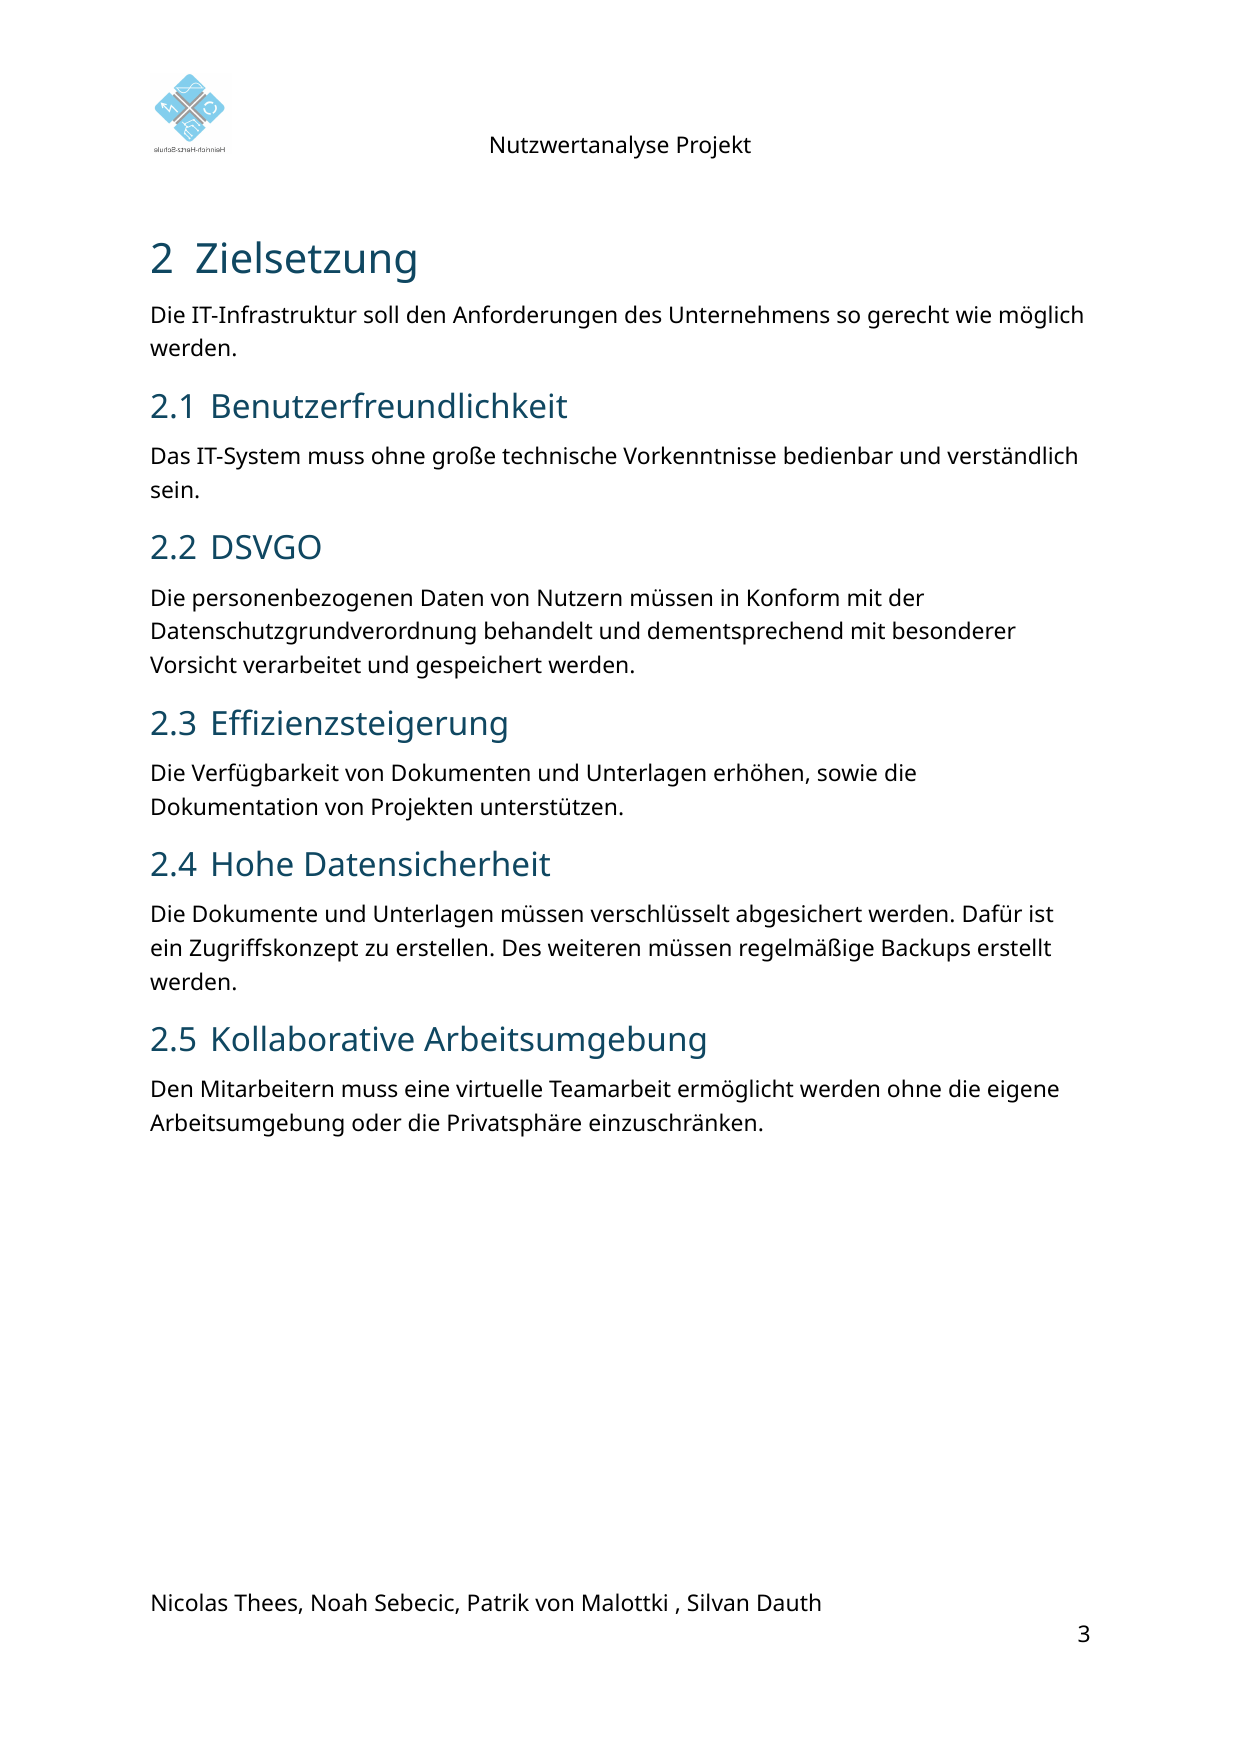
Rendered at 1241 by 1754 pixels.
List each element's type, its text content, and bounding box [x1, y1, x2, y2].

subtitle Benutzerfreundlichkeit [150, 383, 1090, 428]
picture [150, 73, 233, 154]
subtitle Effizienzsteigerung [150, 699, 1090, 745]
subtitle Hohe Datensicherheit [150, 841, 1090, 886]
text Die IT-Infrastruktur soll den Anforderungen des Unternehmens so gerecht wie möglich werden. [150, 298, 1090, 363]
text Die Verfügbarkeit von Dokumenten und Unterlagen erhöhen, sowie die Dokumentation von Projekten unterstützen. [150, 757, 1090, 822]
text Die personenbezogenen Daten von Nutzern müssen in Konform mit der Datenschutzgrundverordnung behandelt und dementsprechend mit besonderer Vorsicht verarbeitet und gespeichert werden. [150, 581, 1090, 680]
text Das IT-System muss ohne große technische Vorkenntnisse bedienbar und verständlich sein. [150, 440, 1090, 505]
text Den Mitarbeitern muss eine virtuelle Teamarbeit ermöglicht werden ohne die eigene Arbeitsumgebung oder die Privatsphäre einzuschränken. [150, 1073, 1090, 1138]
subtitle DSVGO [150, 524, 1090, 569]
subtitle Zielsetzung [150, 229, 1090, 286]
text Die Dokumente und Unterlagen müssen verschlüsselt abgesichert werden. Dafür ist ein Zugriffskonzept zu erstellen. Des weiteren müssen regelmäßige Backups erstellt werden. [150, 898, 1090, 997]
subtitle Kollaborative Arbeitsumgebung [150, 1016, 1090, 1061]
